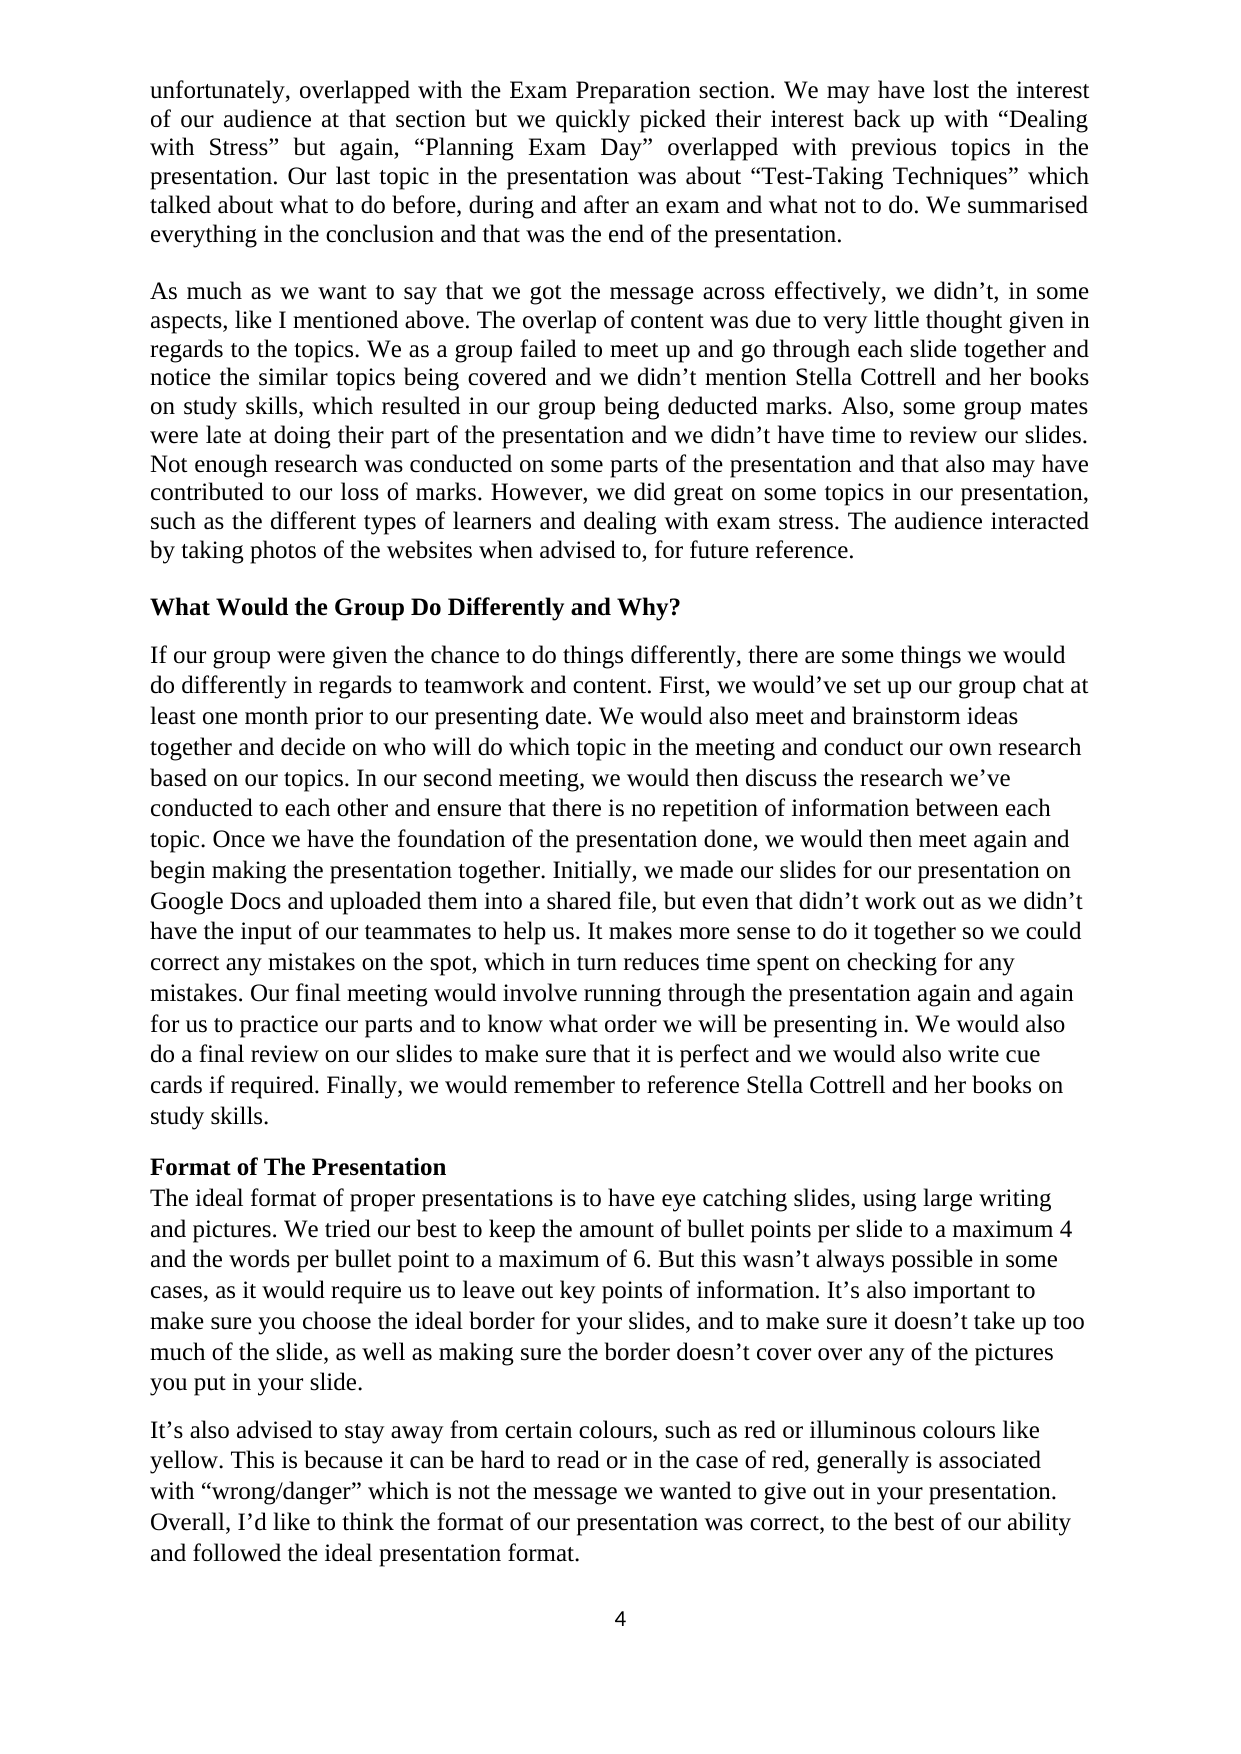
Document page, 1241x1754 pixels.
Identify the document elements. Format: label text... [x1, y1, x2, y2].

text unfortunately, overlapped with the Exam Preparation section. We may have lost the interest of our audience at that section but we quickly picked their interest back up with “Dealing with Stress” but again, “Planning Exam Day” overlapped with previous topics in the presentation. Our last topic in the presentation was about “Test-Taking Techniques” which talked about what to do before, during and after an exam and what not to do. We summarised everything in the conclusion and that was the end of the presentation. [150, 75, 1090, 247]
text What Would the Group Do Differently and Why? [150, 592, 1090, 621]
text If our group were given the chance to do things differently, there are some things we would do differently in regards to teamwork and content. First, we would’ve set up our group chat at least one month prior to our presenting date. We would also meet and brainstorm ideas together and decide on who will do which topic in the meeting and conduct our own research based on our topics. In our second meeting, we would then discuss the research we’ve conducted to each other and ensure that there is no repetition of information between each topic. Once we have the foundation of the presentation done, we would then meet again and begin making the presentation together. Initially, we made our slides for our presentation on Google Docs and uploaded them into a shared file, but even that didn’t work out as we didn’t have the input of our teammates to help us. It makes more sense to do it together so we could correct any mistakes on the spot, which in turn reduces time spent on checking for any mistakes. Our final meeting would involve running through the presentation again and again for us to practice our parts and to know what order we will be presenting in. We would also do a final review on our slides to make sure that it is perfect and we would also write cue cards if required. Finally, we would remember to reference Stella Cottrell and her books on study skills. [150, 640, 1090, 1129]
text It’s also advised to stay away from certain colours, such as red or illuminous colours like yellow. This is because it can be hard to read or in the case of red, generally is associated with “wrong/danger” which is not the message we wanted to give out in your presentation. Overall, I’d like to think the format of our presentation was correct, to the best of our ability and followed the ideal presentation format. [150, 1415, 1090, 1567]
text As much as we want to say that we got the message across effectively, we didn’t, in some aspects, like I mentioned above. The overlap of content was due to very little thought given in regards to the topics. We as a group failed to meet up and go through each slide together and notice the similar topics being covered and we didn’t mention Stella Cottrell and her books on study skills, which resulted in our group being deducted marks. Also, some group mates were late at doing their part of the presentation and we didn’t have time to review our slides. Not enough research was conducted on some parts of the presentation and that also may have contributed to our loss of marks. However, we did great on some topics in our presentation, such as the different types of learners and dealing with exam stress. The audience interacted by taking photos of the websites when advised to, for future reference. [150, 276, 1090, 564]
text The ideal format of proper presentations is to have eye catching slides, using large writing and pictures. We tried our best to keep the amount of bullet points per slide to a maximum 4 and the words per bullet point to a maximum of 6. But this wasn’t always possible in some cases, as it would require us to leave out key points of information. It’s also important to make sure you choose the ideal border for your slides, and to make sure it doesn’t take up too much of the slide, as well as making sure the border doesn’t cover over any of the pictures you put in your slide. [150, 1183, 1090, 1396]
subtitle Format of The Presentation [150, 1152, 1090, 1181]
